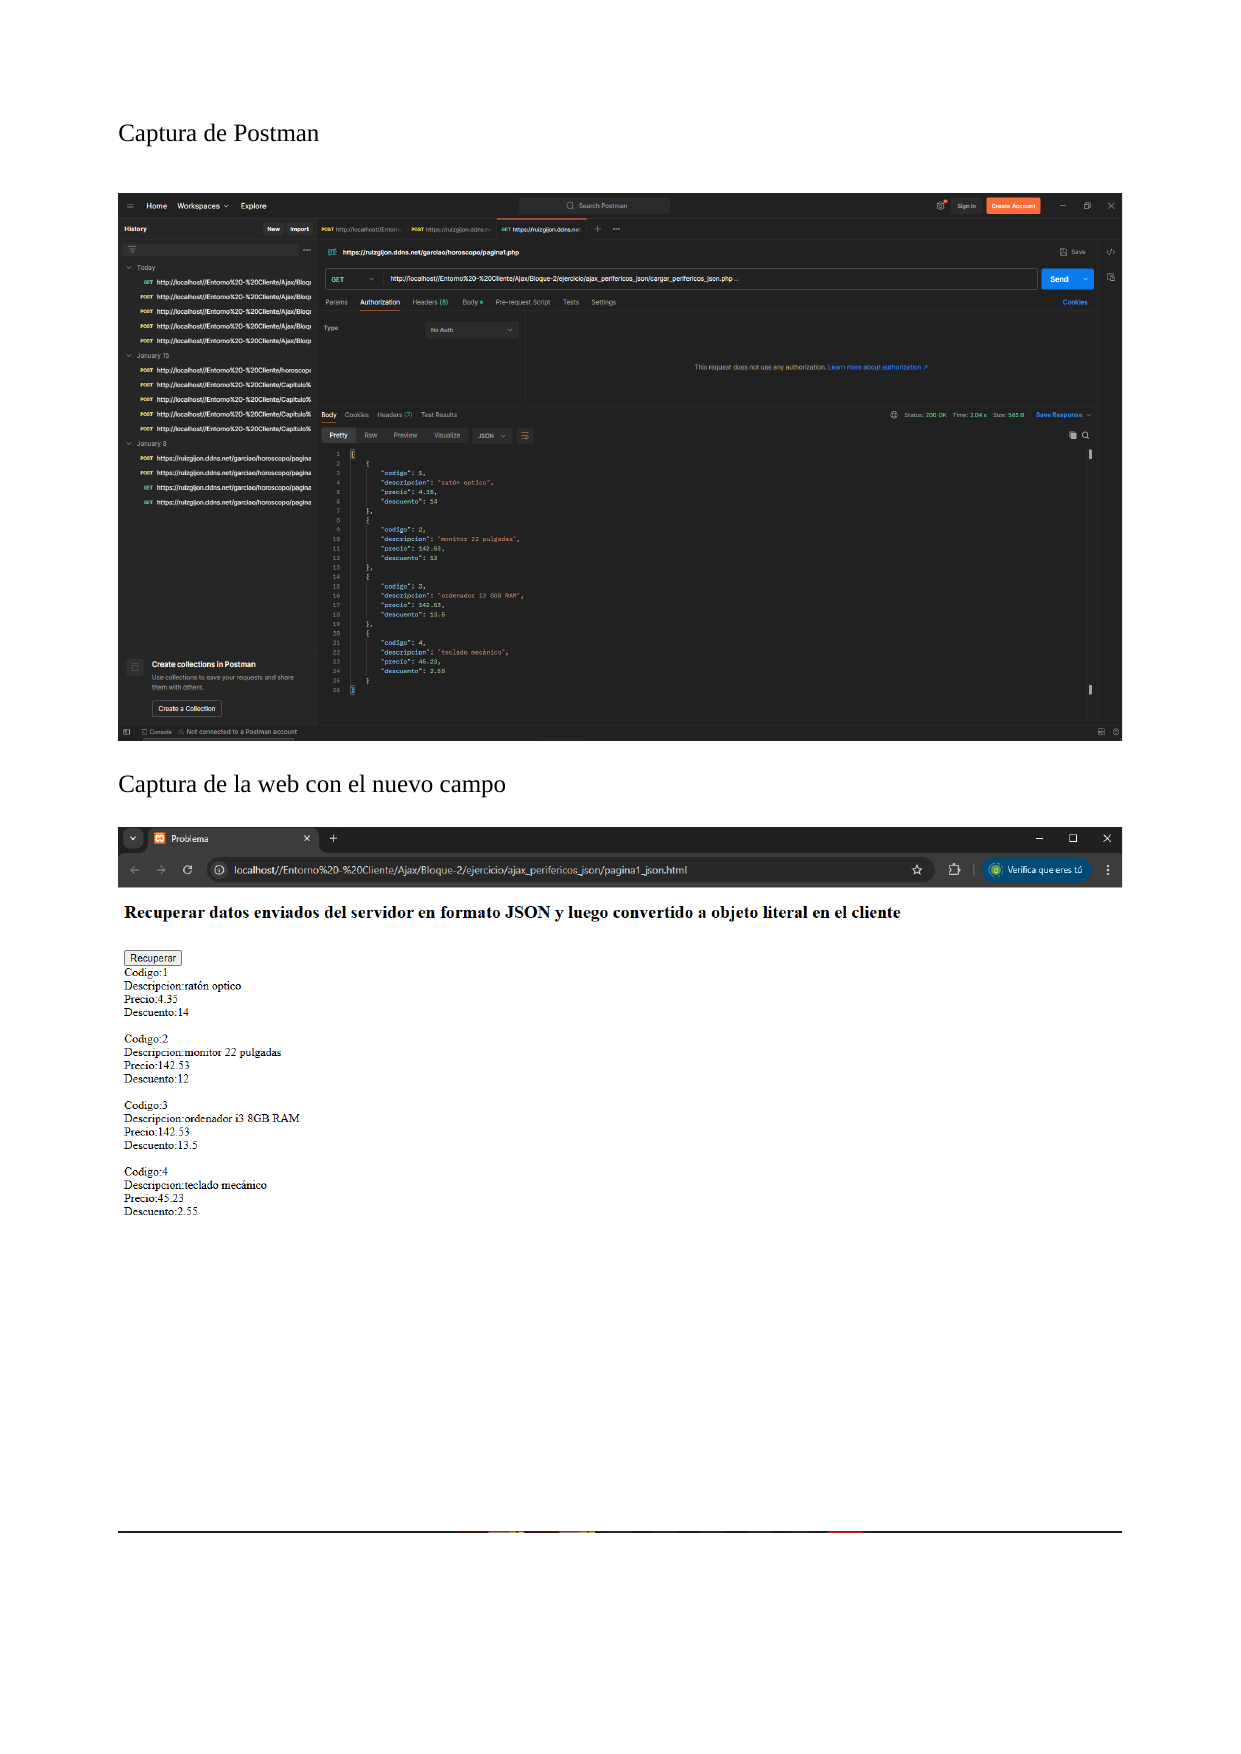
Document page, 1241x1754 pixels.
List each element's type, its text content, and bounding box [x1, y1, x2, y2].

picture [118, 193, 1123, 741]
text Captura de la web con el nuevo campo [118, 769, 1122, 798]
picture [118, 827, 1123, 1533]
text Captura de Postman [118, 118, 1122, 147]
